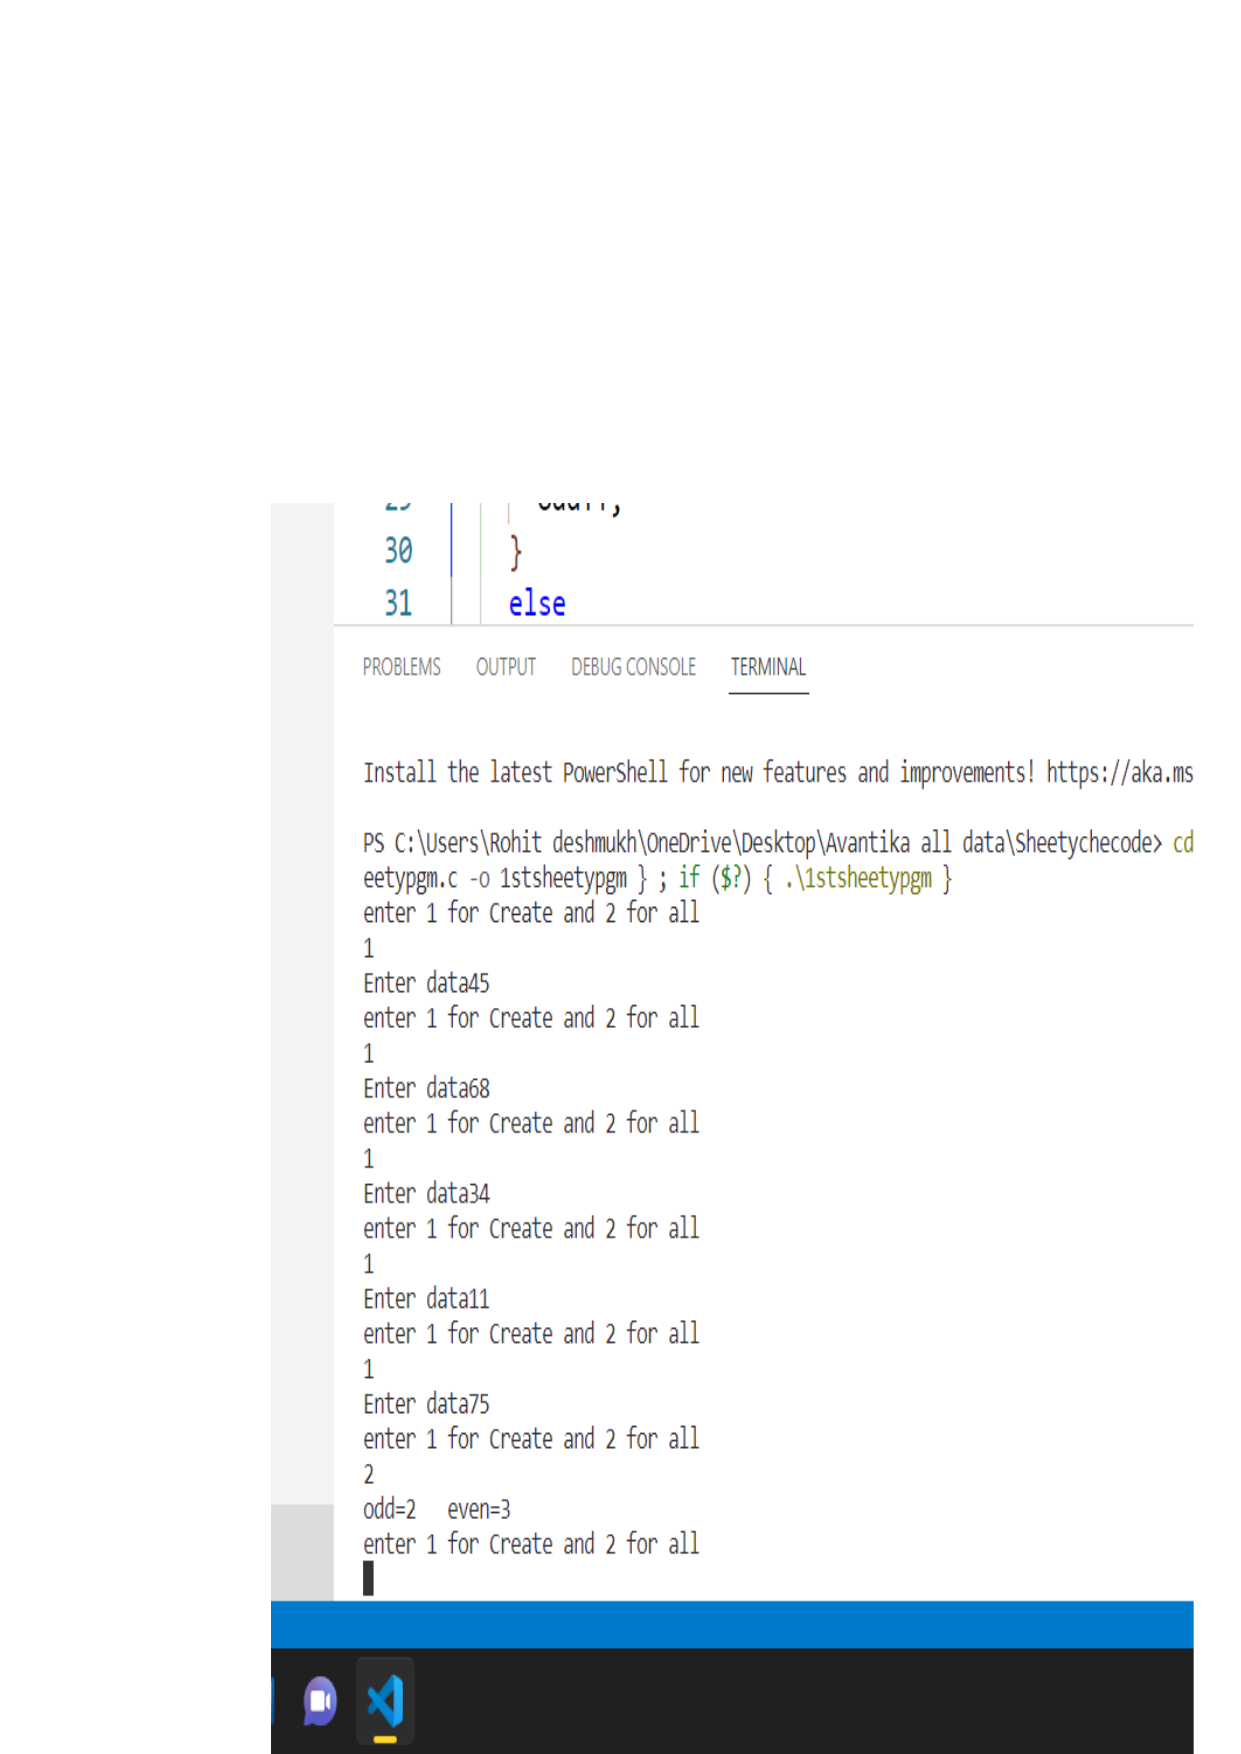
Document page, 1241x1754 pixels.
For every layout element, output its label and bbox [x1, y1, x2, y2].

picture [271, 503, 598, 1754]
